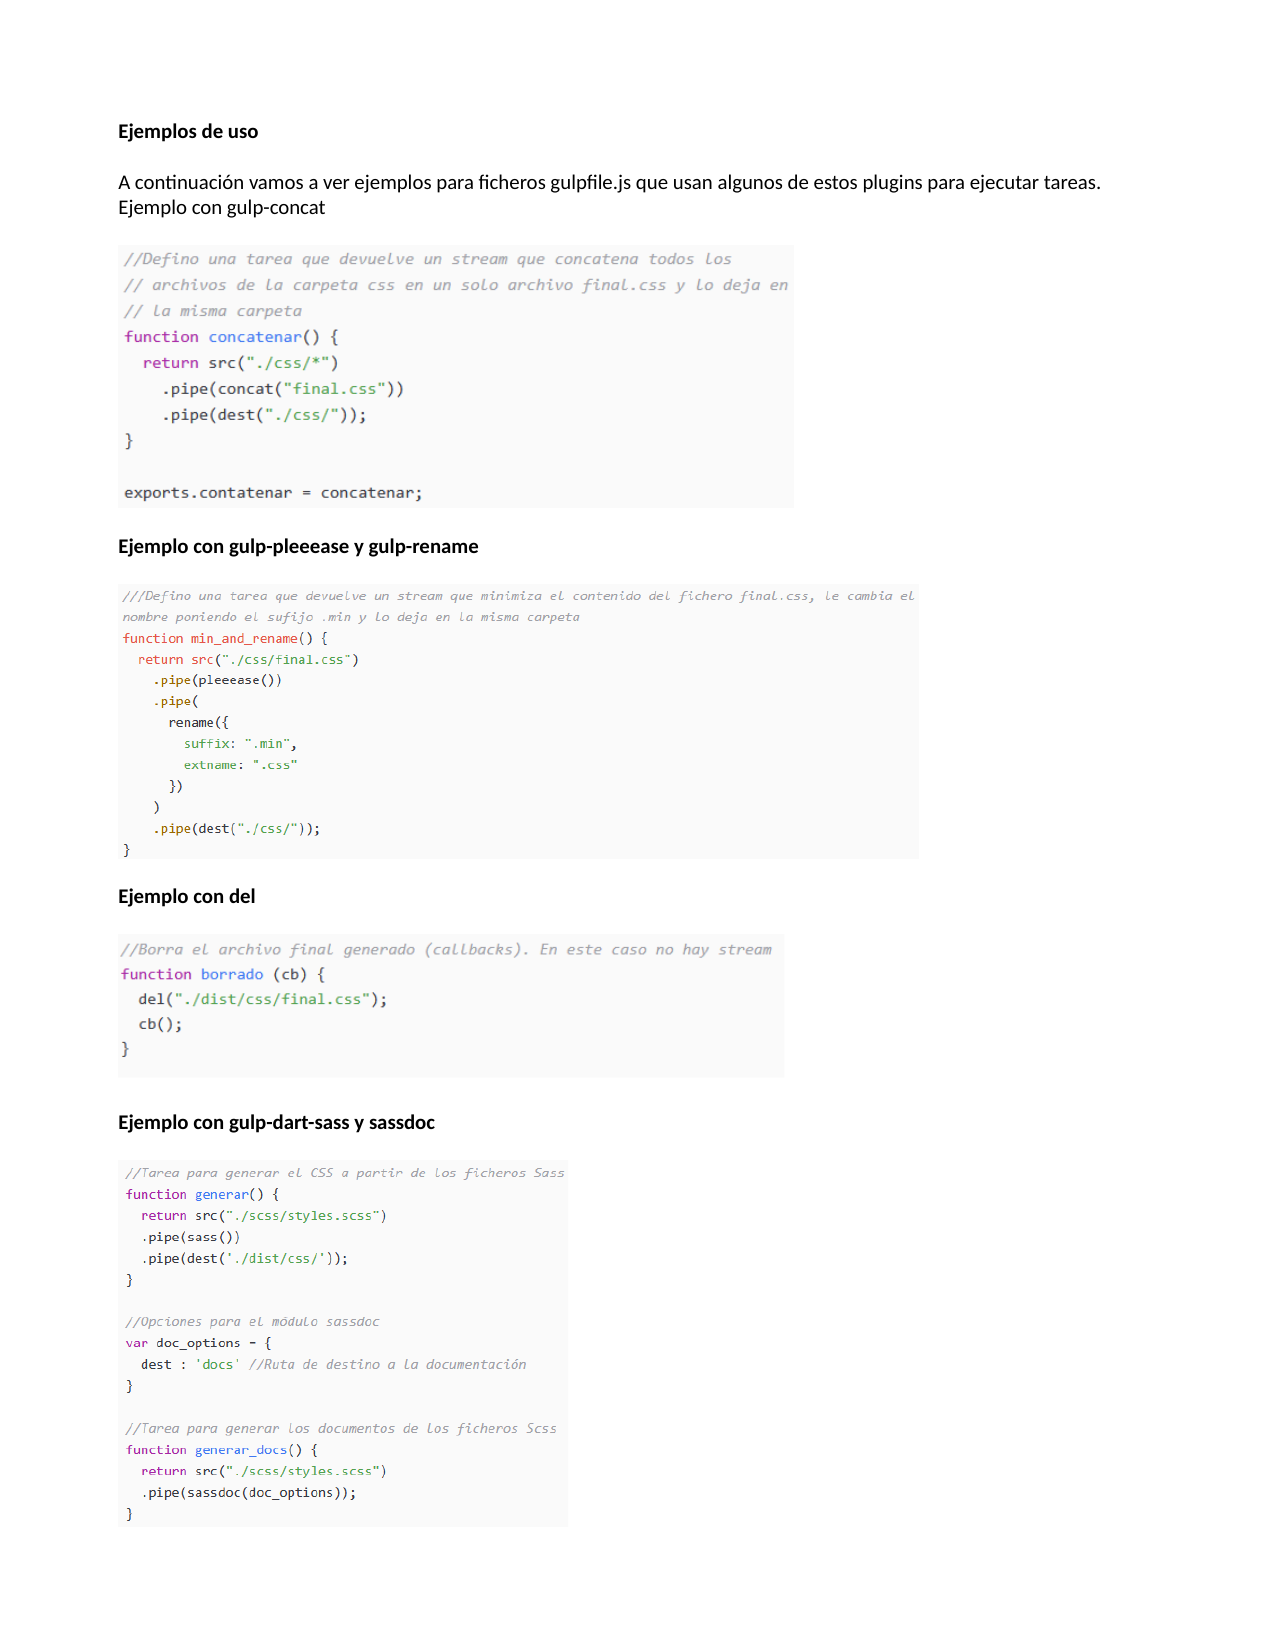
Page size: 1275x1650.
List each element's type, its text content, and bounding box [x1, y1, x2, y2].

picture [118, 245, 794, 508]
text Ejemplo con gulp-concat [118, 194, 1157, 220]
text Ejemplo con del [118, 884, 1157, 909]
text Ejemplo con gulp-pleeease y gulp-rename [118, 533, 1157, 559]
text A continuación vamos a ver ejemplos para ficheros gulpfile.js que usan algunos de estos plugins para ejecutar tareas. [118, 169, 1157, 194]
picture [118, 1160, 569, 1527]
text Ejemplos de uso [118, 118, 1157, 143]
picture [118, 934, 785, 1084]
picture [118, 584, 919, 859]
text Ejemplo con gulp-dart-sass y sassdoc [118, 1109, 1157, 1135]
